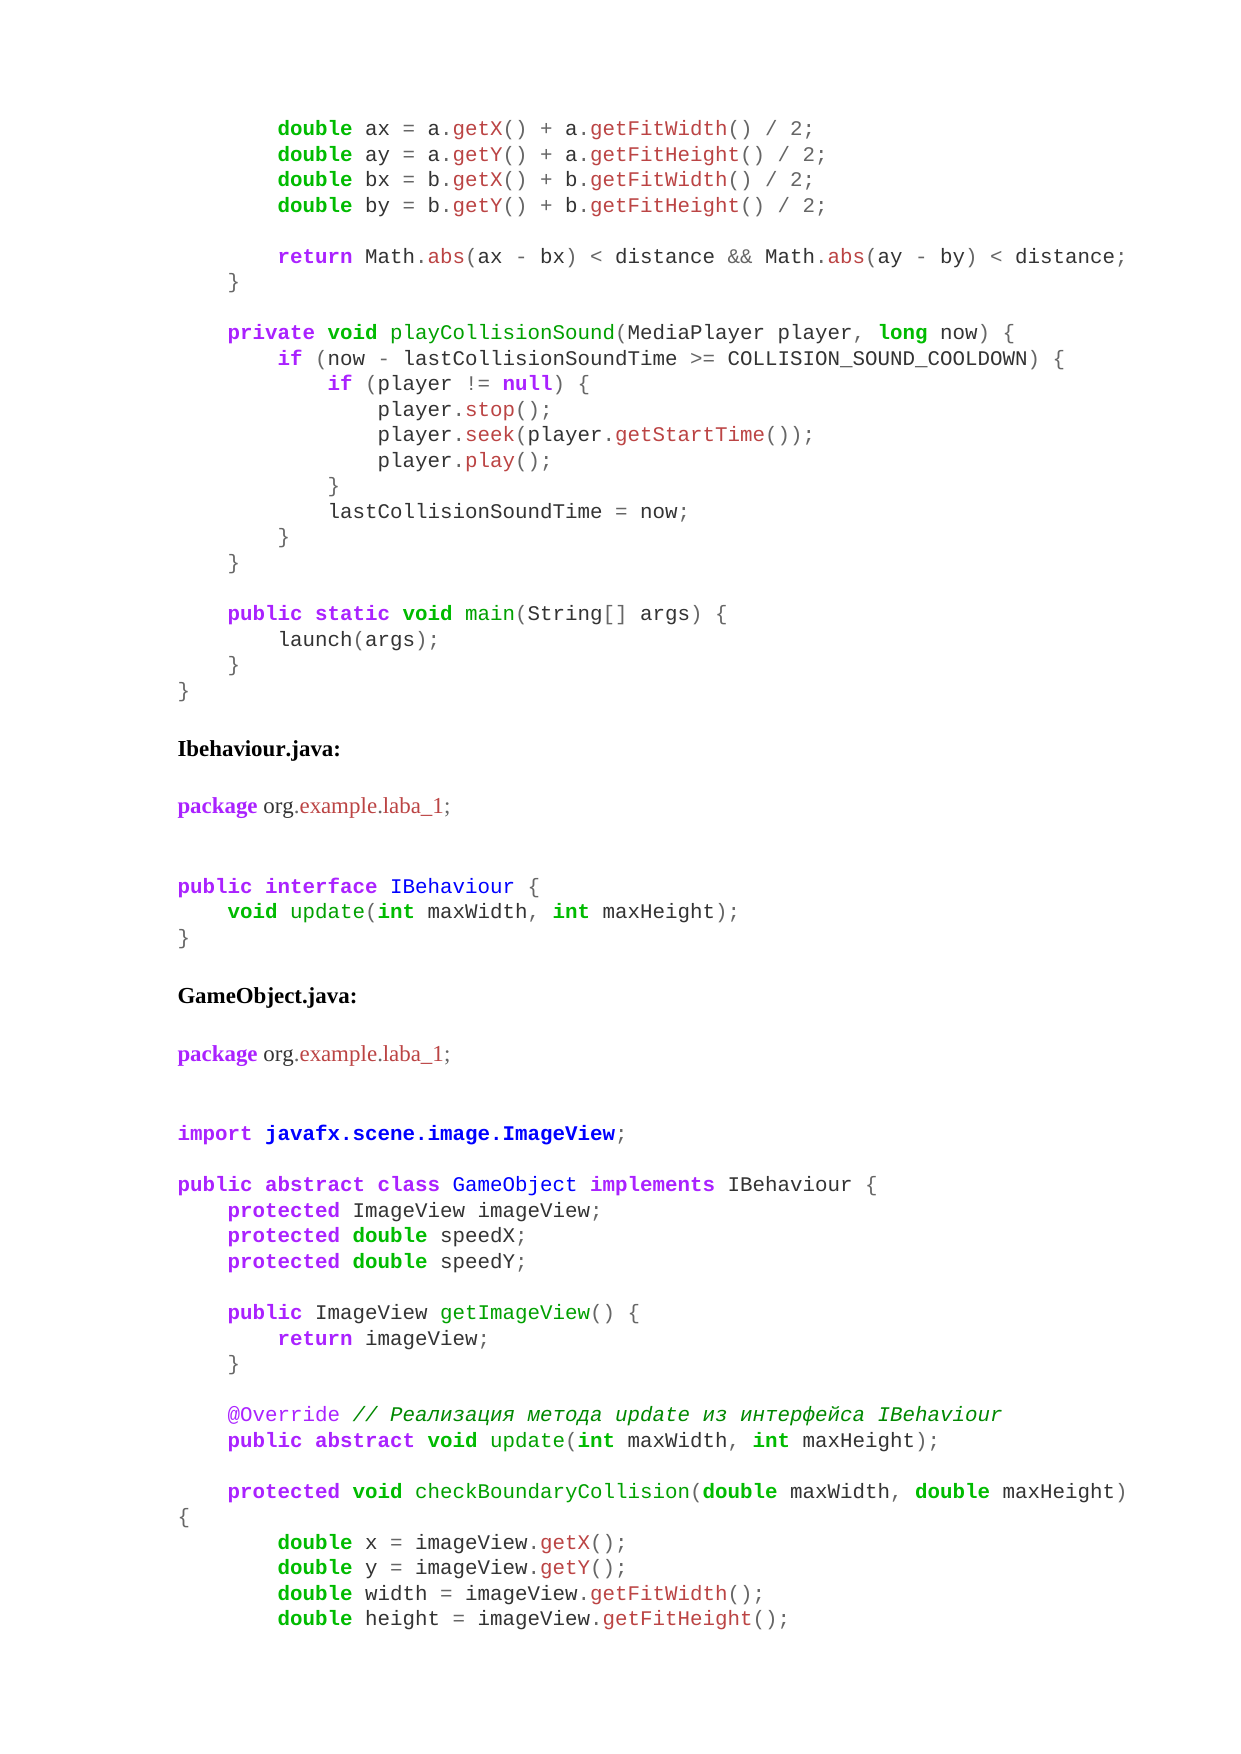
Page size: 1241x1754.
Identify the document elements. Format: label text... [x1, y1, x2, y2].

text void update(int maxWidth, int maxHeight); [177, 901, 1152, 925]
text } [177, 526, 1152, 550]
text } [177, 552, 1152, 576]
text } [177, 475, 1152, 499]
text protected void checkBoundaryCollision(double maxWidth, double maxHeight) { [177, 1481, 1152, 1530]
text public interface IBehaviour { [177, 876, 1152, 899]
text double ax = a.getX() + a.getFitWidth() / 2; [177, 118, 1152, 142]
text double x = imageView.getX(); [177, 1532, 1152, 1555]
text package org.example.laba_1; [177, 792, 1152, 819]
text } [177, 927, 1152, 951]
text GameObject.java: [177, 982, 1152, 1008]
text protected double speedX; [177, 1225, 1152, 1249]
text package org.example.laba_1; [177, 1040, 1152, 1066]
text public abstract void update(int maxWidth, int maxHeight); [177, 1429, 1152, 1453]
text double height = imageView.getFitHeight(); [177, 1608, 1152, 1632]
text player.play(); [177, 450, 1152, 473]
text } [177, 271, 1152, 295]
text player.stop(); [177, 399, 1152, 422]
text double width = imageView.getFitWidth(); [177, 1583, 1152, 1606]
text return Math.abs(ax - bx) < distance && Math.abs(ay - by) < distance; [177, 246, 1152, 269]
text if (now - lastCollisionSoundTime >= COLLISION_SOUND_COOLDOWN) { [177, 348, 1152, 371]
text } [177, 679, 1152, 703]
text double bx = b.getX() + b.getFitWidth() / 2; [177, 169, 1152, 193]
text launch(args); [177, 628, 1152, 652]
text Ibehaviour.java: [177, 734, 1152, 761]
text import javafx.scene.image.ImageView; [177, 1123, 1152, 1147]
text if (player != null) { [177, 373, 1152, 397]
text public abstract class GameObject implements IBehaviour { [177, 1174, 1152, 1198]
text lastCollisionSoundTime = now; [177, 501, 1152, 524]
text } [177, 654, 1152, 678]
text public static void main(String[] args) { [177, 603, 1152, 627]
text } [177, 1353, 1152, 1377]
text double by = b.getY() + b.getFitHeight() / 2; [177, 195, 1152, 218]
text double y = imageView.getY(); [177, 1557, 1152, 1581]
text @Override // Реализация метода update из интерфейса IBehaviour [177, 1404, 1152, 1428]
text public ImageView getImageView() { [177, 1302, 1152, 1326]
text double ay = a.getY() + a.getFitHeight() / 2; [177, 144, 1152, 167]
text private void playCollisionSound(MediaPlayer player, long now) { [177, 322, 1152, 346]
text player.seek(player.getStartTime()); [177, 424, 1152, 448]
text return imageView; [177, 1327, 1152, 1351]
text protected double speedY; [177, 1251, 1152, 1274]
text protected ImageView imageView; [177, 1200, 1152, 1223]
